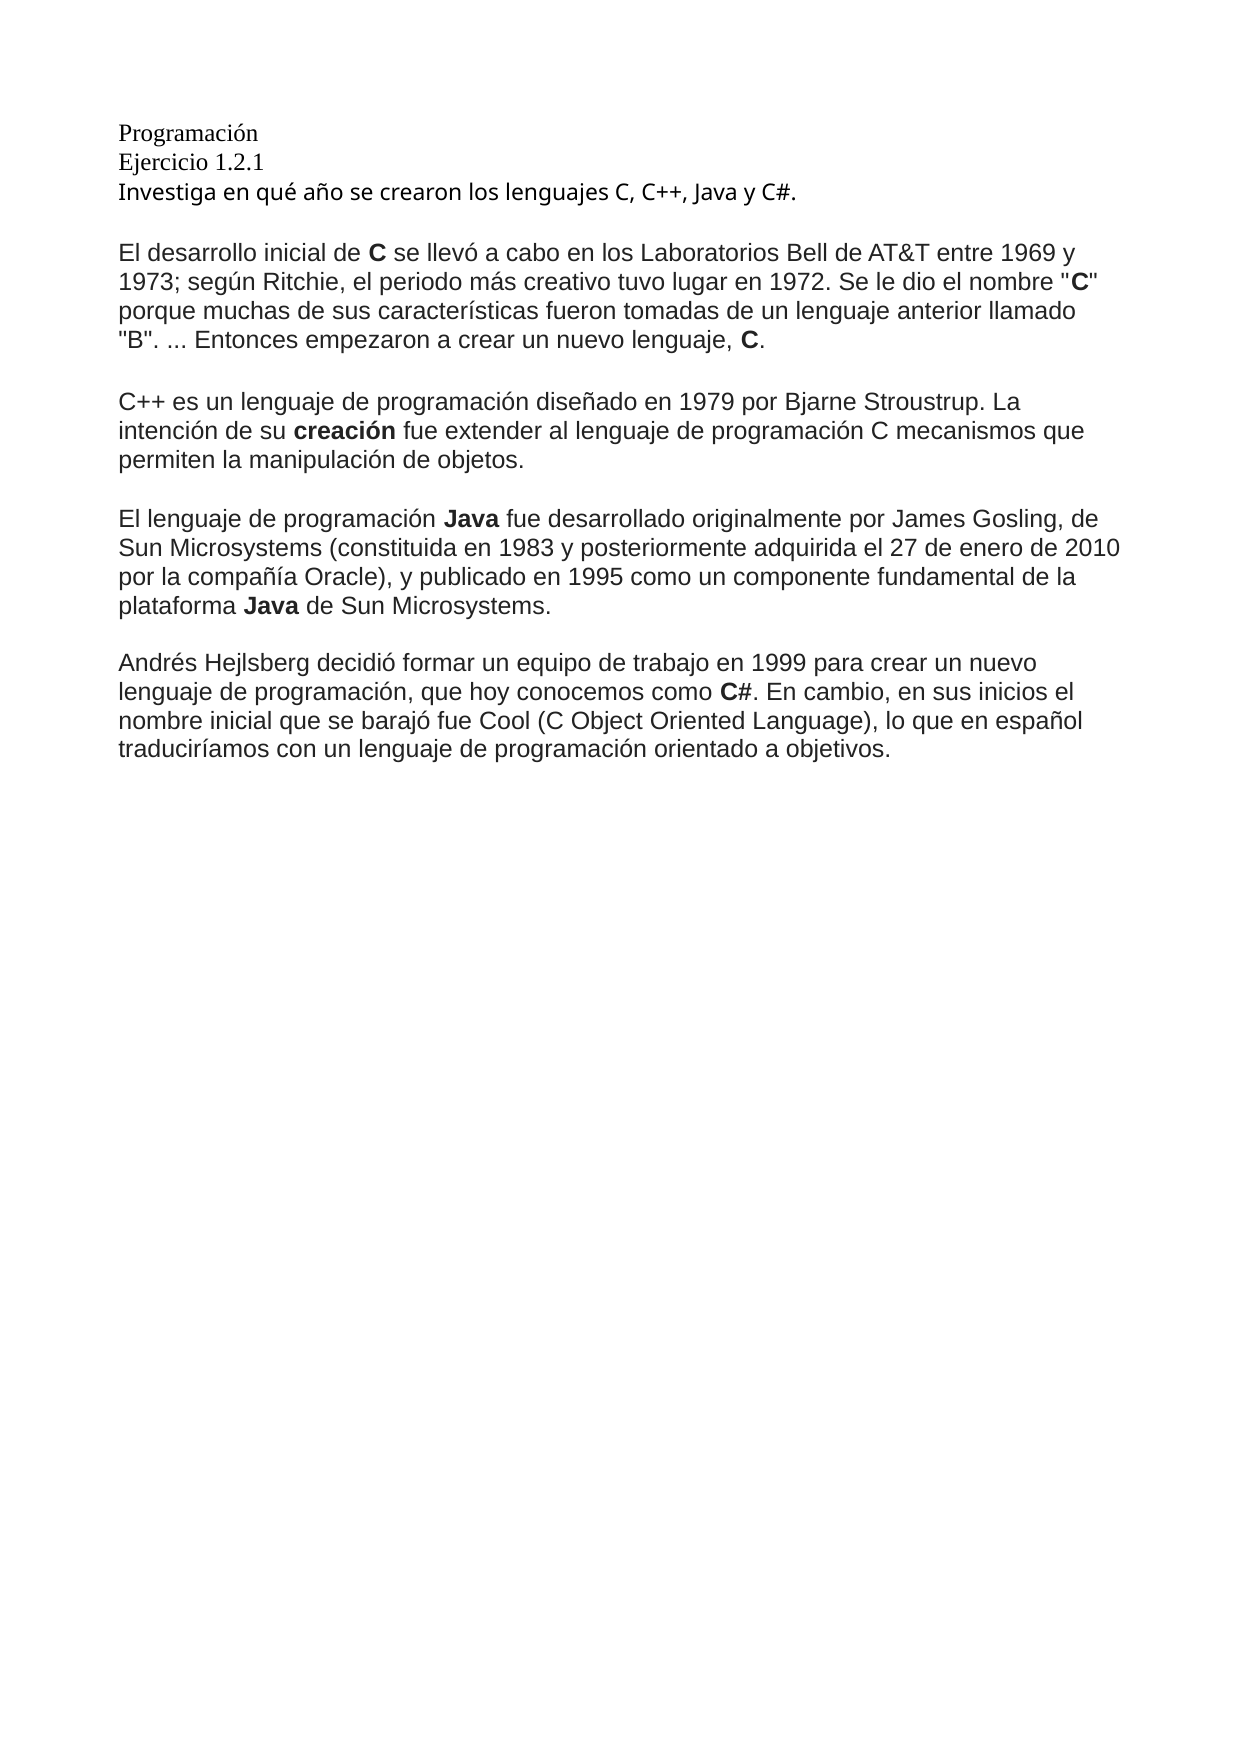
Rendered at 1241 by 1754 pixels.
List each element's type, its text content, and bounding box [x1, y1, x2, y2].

text El desarrollo inicial de C se llevó a cabo en los Laboratorios Bell de AT&T entre 1969 y 1973; según Ritchie, el periodo más creativo tuvo lugar en 1972. Se le dio el nombre "C" porque muchas de sus características fueron tomadas de un lenguaje anterior llamado "B". ... Entonces empezaron a crear un nuevo lenguaje, C. [118, 238, 1122, 356]
text C++ es un lenguaje de programación diseñado en 1979 por Bjarne Stroustrup. La intención de su creación fue extender al lenguaje de programación C mecanismos que permiten la manipulación de objetos. [118, 387, 1122, 476]
text Andrés Hejlsberg decidió formar un equipo de trabajo en 1999 para crear un nuevo lenguaje de programación, que hoy conocemos como C#. En cambio, en sus inicios el nombre inicial que se barajó fue Cool (C Object Oriented Language), lo que en español traduciríamos con un lenguaje de programación orientado a objetivos. [118, 648, 1122, 763]
text El lenguaje de programación Java fue desarrollado originalmente por James Gosling, de Sun Microsystems (constituida en 1983 y posteriormente adquirida el 27 de enero de 2010 por la compañía Oracle), y publicado en 1995 como un componente fundamental de la plataforma Java de Sun Microsystems. [118, 504, 1122, 619]
text Ejercicio 1.2.1 [118, 147, 1122, 176]
text Programación [118, 118, 1122, 147]
text Investiga en qué año se crearon los lenguajes C, C++, Java y C#. [118, 176, 1122, 207]
